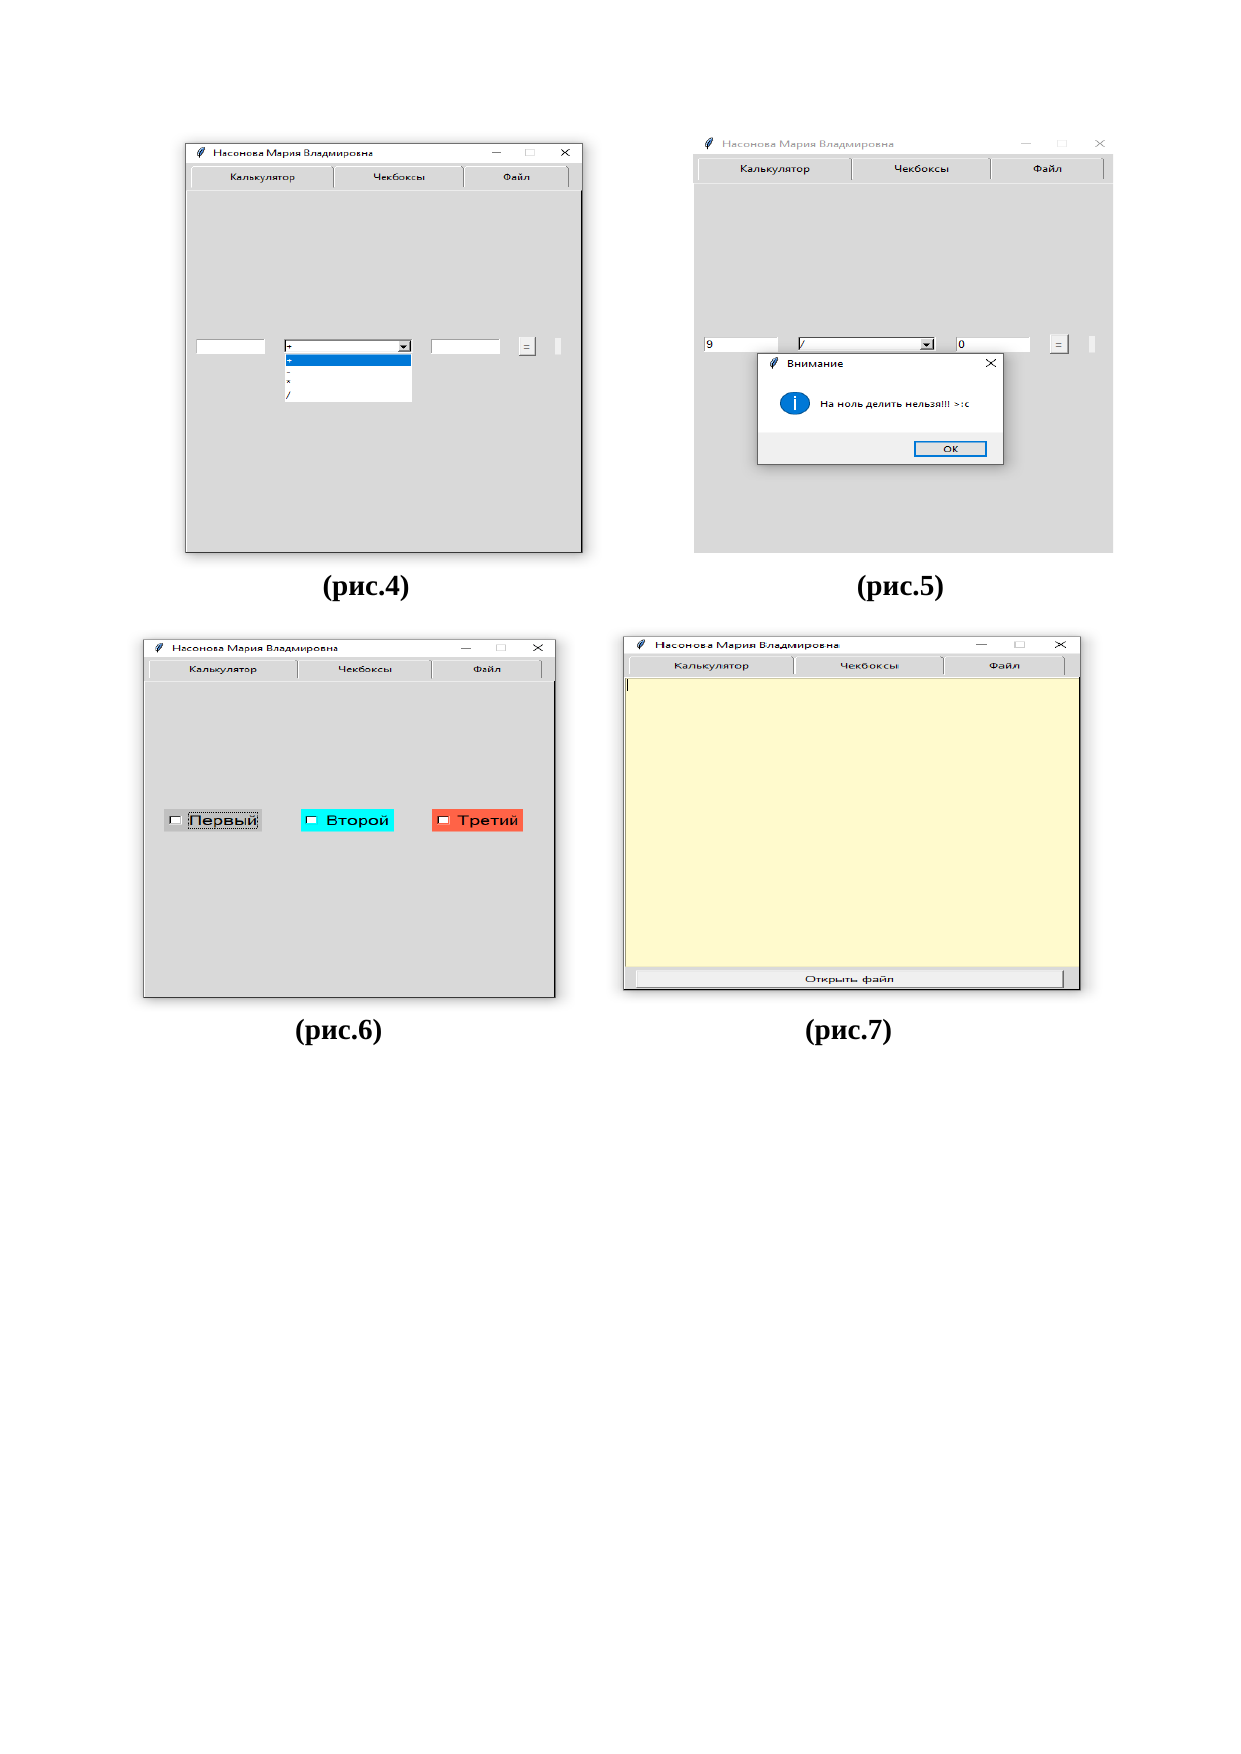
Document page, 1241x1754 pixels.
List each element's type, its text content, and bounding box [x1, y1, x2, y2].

picture [693, 134, 1114, 553]
text (рис.6) (рис.7) [118, 602, 1122, 1046]
picture [126, 629, 576, 1012]
picture [605, 627, 1104, 1004]
picture [169, 131, 602, 569]
text (рис.4) (рис.5) [118, 118, 1122, 602]
